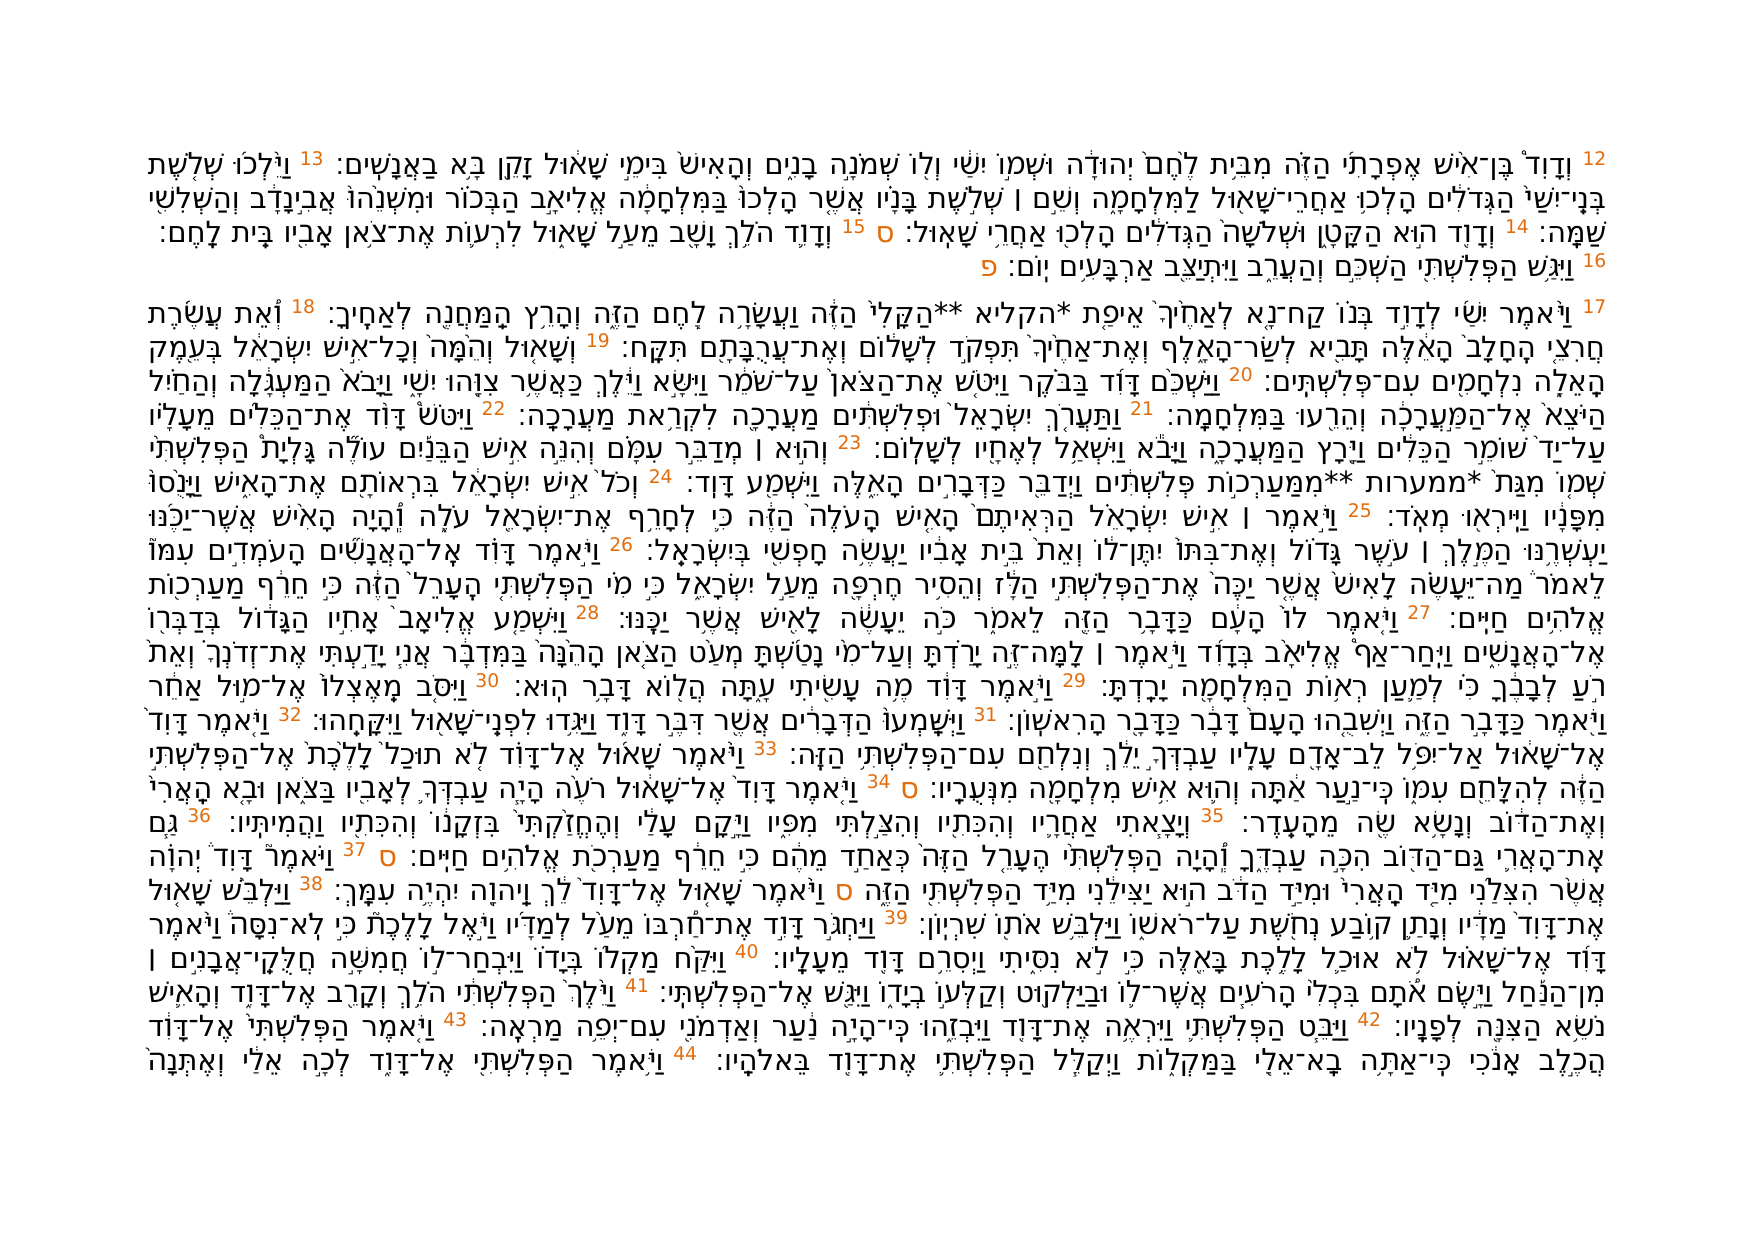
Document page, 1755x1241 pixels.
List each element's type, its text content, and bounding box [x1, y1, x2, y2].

text 17 וַיֹּ֨אמֶר יִשַׁ֜י לְדָוִ֣ד בְּנ֗וֹ קַח־נָ֤א לְאַחֶ֙יךָ֙ אֵיפַ֤ת *הקליא **הַקָּלִי֙ הַזֶּ֔ה וַעֲשָׂרָ֥ה לֶ֖חֶם הַזֶּ֑ה וְהָרֵ֥ץ הַֽמַּחֲנֶ֖ה לְאַחֶֽיךָ׃ ‬‬‬‬18 וְ֠אֵת עֲשֶׂ֜רֶת חֲרִצֵ֤י הֶֽחָלָב֙ הָאֵ֔לֶּה תָּבִ֖יא לְשַׂר־הָאָ֑לֶף וְאֶת־אַחֶ֙יךָ֙ תִּפְקֹ֣ד לְשָׁל֔וֹם וְאֶת־עֲרֻבָּתָ֖ם תִּקָּֽח׃ ‬‬‬19 וְשָׁא֤וּל וְהֵ֙מָּה֙ וְכָל־אִ֣ישׁ יִשְׂרָאֵ֔ל בְּעֵ֖מֶק הָֽאֵלָ֑ה נִלְחָמִ֖ים עִם־פְּלִשְׁתִּֽים׃ ‬‬‬20 וַיַּשְׁכֵּ֨ם דָּוִ֜ד בַּבֹּ֗קֶר וַיִּטֹּ֤שׁ אֶת־הַצֹּאן֙ עַל־שֹׁמֵ֔ר וַיִּשָּׂ֣א וַיֵּ֔לֶךְ כַּאֲשֶׁ֥ר צִוָּ֖הוּ יִשָׁ֑י וַיָּבֹא֙ הַמַּעְגָּ֔לָה וְהַחַ֗יִל הַיֹּצֵא֙ אֶל־הַמַּ֣עֲרָכָ֔ה וְהֵרֵ֖עוּ בַּמִּלְחָמָֽה׃ ‬‬‬21 וַתַּעֲרֹ֤ךְ יִשְׂרָאֵל֙ וּפְלִשְׁתִּ֔ים מַעֲרָכָ֖ה לִקְרַ֥את מַעֲרָכָֽה׃ ‬‬‬22 וַיִּטֹּשׁ֩ דָּוִ֨ד אֶת־הַכֵּלִ֜ים מֵעָלָ֗יו עַל־יַד֙ שׁוֹמֵ֣ר הַכֵּלִ֔ים וַיָּ֖רָץ הַמַּעֲרָכָ֑ה וַיָּבֹ֕א וַיִּשְׁאַ֥ל לְאֶחָ֖יו לְשָׁלֽוֹם׃ ‬‬‬23 וְה֣וּא ׀ מְדַבֵּ֣ר עִמָּ֗ם וְהִנֵּ֣ה אִ֣ישׁ הַבֵּנַ֡יִם עוֹלֶ֞ה גָּלְיָת֩ הַפְּלִשְׁתִּ֨י שְׁמ֤וֹ מִגַּת֙ *ממערות **מִמַּעַרְכ֣וֹת פְּלִשְׁתִּ֔ים וַיְדַבֵּ֖ר כַּדְּבָרִ֣ים הָאֵ֑לֶּה וַיִּשְׁמַ֖ע דָּוִֽד׃ ‬‬‬24 וְכֹל֙ אִ֣ישׁ יִשְׂרָאֵ֔ל בִּרְאוֹתָ֖ם אֶת־הָאִ֑ישׁ וַיָּנֻ֙סוּ֙ מִפָּנָ֔יו וַיִּֽירְא֖וּ מְאֹֽד׃ ‬‬‬25 וַיֹּ֣אמֶר ׀ אִ֣ישׁ יִשְׂרָאֵ֗ל הַרְּאִיתֶם֙ הָאִ֤ישׁ הָֽעֹלֶה֙ הַזֶּ֔ה כִּ֛י לְחָרֵ֥ף אֶת־יִשְׂרָאֵ֖ל עֹלֶ֑ה וְֽ֠הָיָה הָאִ֨ישׁ אֲשֶׁר־יַכֶּ֜נּוּ יַעְשְׁרֶ֥נּוּ הַמֶּ֣לֶךְ ׀ עֹ֣שֶׁר גָּד֗וֹל וְאֶת־בִּתּוֹ֙ יִתֶּן־ל֔וֹ וְאֵת֙ בֵּ֣ית אָבִ֔יו יַעֲשֶׂ֥ה חָפְשִׁ֖י בְּיִשְׂרָאֵֽל׃ ‬‬‬26 וַיֹּ֣אמֶר דָּוִ֗ד אֶֽל־הָאֲנָשִׁ֞ים הָעֹמְדִ֣ים עִמּוֹ֮ לֵאמֹר֒ מַה־יֵּעָשֶׂ֗ה לָאִישׁ֙ אֲשֶׁ֤ר יַכֶּה֙ אֶת־הַפְּלִשְׁתִּ֣י הַלָּ֔ז וְהֵסִ֥יר חֶרְפָּ֖ה מֵעַ֣ל יִשְׂרָאֵ֑ל כִּ֣י מִ֗י הַפְּלִשְׁתִּ֤י הֶֽעָרֵל֙ הַזֶּ֔ה כִּ֣י חֵרֵ֔ף מַעַרְכ֖וֹת אֱלֹהִ֥ים חַיִּֽים׃ ‬‬‬27 וַיֹּ֤אמֶר לוֹ֙ הָעָ֔ם כַּדָּבָ֥ר הַזֶּ֖ה לֵאמֹ֑ר כֹּ֣ה יֵעָשֶׂ֔ה לָאִ֖ישׁ אֲשֶׁ֥ר יַכֶּֽנּוּ׃ ‬‬‬28 וַיִּשְׁמַ֤ע אֱלִיאָב֙ אָחִ֣יו הַגָּד֔וֹל בְּדַבְּר֖וֹ אֶל־הָאֲנָשִׁ֑ים וַיִּֽחַר־אַף֩ אֱלִיאָ֨ב בְּדָוִ֜ד וַיֹּ֣אמֶר ׀ לָמָּה־זֶּ֣ה יָרַ֗דְתָּ וְעַל־מִ֨י נָטַ֜שְׁתָּ מְעַ֨ט הַצֹּ֤אן הָהֵ֙נָּה֙ בַּמִּדְבָּ֔ר אֲנִ֧י יָדַ֣עְתִּי אֶת־זְדֹנְךָ֗ וְאֵת֙ רֹ֣עַ לְבָבֶ֔ךָ כִּ֗י לְמַ֛עַן רְא֥וֹת הַמִּלְחָמָ֖ה יָרָֽדְתָּ׃ ‬‬‬29 וַיֹּ֣אמֶר דָּוִ֔ד מֶ֥ה עָשִׂ֖יתִי עָ֑תָּה הֲל֖וֹא דָּבָ֥ר הֽוּא׃ ‬‬‬30 וַיִּסֹּ֤ב מֵֽאֶצְלוֹ֙ אֶל־מ֣וּל אַחֵ֔ר וַיֹּ֖אמֶר כַּדָּבָ֣ר הַזֶּ֑ה וַיְשִׁבֻ֤הוּ הָעָם֙ דָּבָ֔ר כַּדָּבָ֖ר הָרִאשֽׁוֹן׃ ‬‬‬31 וַיְּשָּֽׁמְעוּ֙ הַדְּבָרִ֔ים אֲשֶׁ֖ר דִּבֶּ֣ר דָּוִ֑ד וַיַּגִּ֥דוּ לִפְנֵֽי־שָׁא֖וּל וַיִּקָּחֵֽהוּ׃ ‬‬‬‬32 וַיֹּ֤אמֶר דָּוִד֙ אֶל־שָׁא֔וּל אַל־יִפֹּ֥ל לֵב־אָדָ֖ם עָלָ֑יו עַבְדְּךָ֣ יֵלֵ֔ךְ וְנִלְחַ֖ם עִם־הַפְּלִשְׁתִּ֥י הַזֶּֽה׃ ‬‬‬33 וַיֹּ֨אמֶר שָׁא֜וּל אֶל־דָּוִ֗ד לֹ֤א תוּכַל֙ לָלֶ֙כֶת֙ אֶל־הַפְּלִשְׁתִּ֣י הַזֶּ֔ה לְהִלָּחֵ֖ם עִמּ֑וֹ כִּֽי־נַ֣עַר אַ֔תָּה וְה֛וּא אִ֥ישׁ מִלְחָמָ֖ה מִנְּעֻרָֽיו׃ ס ‬‬‬34 וַיֹּ֤אמֶר דָּוִד֙ אֶל־שָׁא֔וּל רֹעֶ֨ה הָיָ֧ה עַבְדְּךָ֛ לְאָבִ֖יו בַּצֹּ֑אן וּבָ֤א הָֽאֲרִי֙ וְאֶת־הַדּ֔וֹב וְנָשָׂ֥א שֶׂ֖ה מֵהָעֵֽדֶר׃ ‬‬‬35 וְיָצָ֧אתִי אַחֲרָ֛יו וְהִכִּתִ֖יו וְהִצַּ֣לְתִּי מִפִּ֑יו וַיָּ֣קָם עָלַ֔י וְהֶחֱזַ֙קְתִּי֙ בִּזְקָנ֔וֹ וְהִכִּתִ֖יו וַהֲמִיתִּֽיו׃ ‬‬‬36 גַּ֧ם אֶֽת־הָאֲרִ֛י גַּם־הַדּ֖וֹב הִכָּ֣ה עַבְדֶּ֑ךָ וְֽ֠הָיָה הַפְּלִשְׁתִּ֨י הֶעָרֵ֤ל הַזֶּה֙ כְּאַחַ֣ד מֵהֶ֔ם כִּ֣י חֵרֵ֔ף מַעַרְכֹ֖ת אֱלֹהִ֥ים חַיִּֽים׃ ס ‬‬‬37 וַיֹּאמֶר֮ דָּוִד֒ יְהוָ֗ה אֲשֶׁ֨ר הִצִּלַ֜נִי מִיַּ֤ד הָֽאֲרִי֙ וּמִיַּ֣ד הַדֹּ֔ב ה֣וּא יַצִּילֵ֔נִי מִיַּ֥ד הַפְּלִשְׁתִּ֖י הַזֶּ֑ה ס וַיֹּ֨אמֶר שָׁא֤וּל אֶל־דָּוִד֙ לֵ֔ךְ וַֽיהוָ֖ה יִהְיֶ֥ה עִמָּֽךְ׃ ‬‬‬38 וַיַּלְבֵּ֨שׁ שָׁא֤וּל אֶת־דָּוִד֙ מַדָּ֔יו וְנָתַ֛ן ק֥וֹבַע נְחֹ֖שֶׁת עַל־רֹאשׁ֑וֹ וַיַּלְבֵּ֥שׁ אֹת֖וֹ שִׁרְיֽוֹן׃ ‬‬‬39 וַיַּחְגֹּ֣ר דָּוִ֣ד אֶת־חַ֠רְבּוֹ מֵעַ֨ל לְמַדָּ֜יו וַיֹּ֣אֶל לָלֶכֶת֮ כִּ֣י לֹֽא־נִסָּה֒ וַיֹּ֨אמֶר דָּוִ֜ד אֶל־שָׁא֗וּל לֹ֥א אוּכַ֛ל לָלֶ֥כֶת בָּאֵ֖לֶּה כִּ֣י לֹ֣א נִסִּ֑יתִי וַיְסִרֵ֥ם דָּוִ֖ד מֵעָלָֽיו׃ ‬‬‬40 וַיִּקַּ֨ח מַקְל֜וֹ בְּיָד֗וֹ וַיִּבְחַר־ל֣וֹ חֲמִשָּׁ֣ה חֲ‬‏לֻּקֵֽי־אֲבָנִ֣ים ׀ מִן־הַנַּ֡חַל וַיָּ֣שֶׂם אֹ֠תָם בִּכְלִ֨י הָרֹעִ֧ים אֲשֶׁר־ל֛וֹ וּבַיַּלְק֖וּט וְקַלְּע֣וֹ בְיָד֑וֹ וַיִּגַּ֖שׁ אֶל־הַפְּלִשְׁתִּֽי׃ ‬‬‬‬41 וַיֵּ֙לֶךְ֙ הַפְּלִשְׁתִּ֔י הֹלֵ֥ךְ וְקָרֵ֖ב אֶל־דָּוִ֑ד וְהָאִ֛ישׁ נֹשֵׂ֥א הַצִּנָּ֖ה לְפָנָֽיו׃ ‬‬‬42 וַיַּבֵּ֧ט הַפְּלִשְׁתִּ֛י וַיִּרְאֶ֥ה אֶת־דָּוִ֖ד וַיִּבְזֵ֑הוּ כִּֽי־הָיָ֣ה נַ֔עַר וְאַדְמֹנִ֖י עִם־יְפֵ֥ה מַרְאֶֽה׃ ‬‬‬43 וַיֹּ֤אמֶר הַפְּלִשְׁתִּי֙ אֶל־דָּוִ֔ד הֲכֶ֣לֶב אָנֹ֔כִי כִּֽי־אַתָּ֥ה בָֽא־אֵלַ֖י בַּמַּקְל֑וֹת וַיְקַלֵּ֧ל הַפְּלִשְׁתִּ֛י אֶת־דָּוִ֖ד בֵּאלֹהָֽיו׃ ‬‬‬44 וַיֹּ֥אמֶר הַפְּלִשְׁתִּ֖י אֶל־דָּוִ֑ד לְכָ֣ה אֵלַ֔י וְאֶתְּנָה֙ אֶת־בְּשָׂ֣רְךָ֔ לְע֥וֹף הַשָּׁמַ֖יִם וּלְבֶהֱמַ֥ת הַשָּׂדֶֽה׃ ס ‬‬‬45 וַיֹּ֤אמֶר דָּוִד֙ אֶל־הַפְּלִשְׁתִּ֔י אַתָּה֙ בָּ֣א אֵלַ֔י בְּחֶ֖רֶב וּבַחֲנִ֣ית וּבְכִיד֑וֹן וְאָנֹכִ֣י בָֽא־אֵלֶ֗יךָ בְּשֵׁם֙ יְהוָ֣ה צְבָא֔וֹת אֱלֹהֵ֛י מַעַרְכ֥וֹת יִשְׂרָאֵ֖ל אֲשֶׁ֥ר חֵרַֽפְתָּ׃ ‬‬‬46 הַיּ֣וֹם הַזֶּ֡ה יְסַגֶּרְךָ֩ יְהוָ֨ה בְּיָדִ֜י וְהִכִּיתִ֗ךָ וַהֲסִרֹתִ֤י אֶת־רֹֽאשְׁךָ֙ מֵעָלֶ֔יךָ וְנָ֨תַתִּ֜י פֶּ֣גֶר מַחֲנֵ֤ה פְלִשְׁתִּים֙ הַיּ֣וֹם הַזֶּ֔ה לְע֥וֹף הַשָּׁמַ֖יִם וּלְחַיַּ֣ת הָאָ֑רֶץ וְיֵֽדְעוּ֙ כָּל־הָאָ֔רֶץ כִּ֛י יֵ֥שׁ אֱלֹהִ֖ים לְיִשְׂרָאֵֽל׃ ‬‬‬47 וְיֵֽדְעוּ֙ כָּל־הַקָּהָ֣ל הַזֶּ֔ה כִּֽי־לֹ֛א בְּחֶ֥רֶב וּבַחֲנִ֖ית יְהוֹשִׁ֣יעַ יְהוָ֑ה כִּ֤י לַֽיהוָה֙ הַמִּלְחָמָ֔ה וְנָתַ֥ן אֶתְכֶ֖ם בְּיָדֵֽנוּ׃ ‬‬‬48 וְהָיָה֙ כִּֽי־קָ֣ם הַפְּלִשְׁתִּ֔י וַיֵּ֥לֶךְ וַיִּקְרַ֖ב לִקְרַ֣את דָּוִ֑ד וַיְמַהֵ֣ר דָּוִ֔ד וַיָּ֥רָץ הַמַּעֲרָכָ֖ה לִקְרַ֥את הַפְּלִשְׁתִּֽי׃ ‬‬‬49 וַיִּשְׁלַח֩ דָּוִ֨ד אֶת־יָד֜וֹ אֶל־הַכֶּ֗לִי וַיִּקַּ֨ח מִשָּׁ֥ם אֶ֙בֶן֙ וַיְקַלַּ֔ע וַיַּ֥ךְ אֶת־הַפְּלִשְׁתִּ֖י אֶל־מִצְח֑וֹ וַתִּטְבַּ֤ע הָאֶ֙בֶן֙ בְּמִצְח֔וֹ וַיִּפֹּ֥ל עַל־פָּנָ֖יו אָֽרְצָה׃ ‬‬‬50 וַיֶּחֱזַ֨ק דָּוִ֤ד מִן־הַפְּלִשְׁתִּי֙ בַּקֶּ֣לַע וּבָאֶ֔בֶן וַיַּ֥ךְ אֶת־הַפְּלִשְׁתִּ֖י וַיְמִיתֵ֑הוּ וְחֶ֖רֶב אֵ֥ין בְּיַד־דָּוִֽד׃ ‬‬‬51 וַיָּ֣רָץ דָּ֠וִד וַיַּעֲמֹ֨ד אֶל־הַפְּלִשְׁתִּ֜י וַיִּקַּ֣ח אֶת־חַ֠רְבּוֹ וַֽיִּשְׁלְפָ֤הּ מִתַּעְרָהּ֙ וַיְמֹ֣תְתֵ֔הוּ וַיִּכְרָת־בָּ֖הּ אֶת־רֹאשׁ֑וֹ וַיִּרְא֧וּ הַפְּלִשְׁתִּ֛ים כִּֽי־מֵ֥ת גִּבּוֹרָ֖ם וַיָּנֻֽסוּ׃ ‬‬‬52 וַיָּקֻ֣מוּ אַנְשֵׁי֩ יִשְׂרָאֵ֨ל וִיהוּדָ֜ה וַיָּרִ֗עוּ וַֽיִּרְדְּפוּ֙ אֶת־הַפְּלִשְׁתִּ֔ים עַד־בּוֹאֲךָ֣ גַ֔יְא וְעַ֖ד שַׁעֲרֵ֣י עֶקְר֑וֹן וַֽיִּפְּל֞וּ חַֽלְלֵ֤י פְלִשְׁתִּים֙ בְּדֶ֣רֶךְ שַׁעֲרַ֔יִם וְעַד־גַּ֖ת וְעַד־עֶקְרֽוֹן‬‬‬‬53 וַיָּשֻׁ֙בוּ֙ בְּנֵ֣י יִשְׂרָאֵ֔ל מִדְּלֹ֖ק אַחֲרֵ֣י פְלִשְׁתִּ֑ים וַיָּשֹׁ֖סּוּ אֶת־מַחֲנֵיהֶֽם׃ ‬‬‬54 וַיִּקַּ֤ח דָּוִד֙ אֶת־רֹ֣אשׁ הַפְּלִשְׁתִּ֔י וַיְבִאֵ֖הוּ יְרוּשָׁלָ֑͏ִם וְאֶת־כֵּלָ֖יו שָׂ֥ם בְּאָהֳלֽוֹ׃ ס ‬‬‬55 וְכִרְא֨וֹת שָׁא֜וּל אֶת־דָּוִ֗ד יֹצֵא֙ לִקְרַ֣את הַפְּלִשְׁתִּ֔י אָמַ֗ר אֶל־אַבְנֵר֙ שַׂ֣ר הַצָּבָ֔א בֶּן־מִי־זֶ֥ה הַנַּ֖עַר אַבְנֵ֑ר וַיֹּ֣אמֶר אַבְנֵ֔ר חֵֽי־נַפְשְׁךָ֥ הַמֶּ֖לֶךְ אִם־יָדָֽעְתִּי׃ ‬‬‬56 וַיֹּ֖אמֶר הַמֶּ֑לֶךְ שְׁאַ֣ל אַתָּ֔ה בֶּן־מִי־זֶ֖ה הָעָֽלֶם׃ ס ‬‬‬57 וּכְשׁ֣וּב דָּוִ֗ד מֵֽהַכּוֹת֙ אֶת־הַפְּלִשְׁתִּ֔י וַיִּקַּ֤ח אֹתוֹ֙ אַבְנֵ֔ר וַיְבִאֵ֖הוּ לִפְנֵ֣י שָׁא֑וּל וְרֹ֥אשׁ הַפְּלִשְׁתִּ֖י בְּיָדֽוֹ׃ ‬‬‬58 וַיֹּ֤אמֶר אֵלָיו֙ שָׁא֔וּל בֶּן־מִ֥י אַתָּ֖ה הַנָּ֑עַר וַיֹּ֣אמֶר דָּוִ֔ד בֶּֽן־עַבְדְּךָ֥ יִשַׁ֖י בֵּ֥ית הַלַּחְמִֽי׃ ‬‬‬‬‬‬‬‬‬‬‬‬‬‬‬‬‬‬‬‬‬‬‬‬‬‬‬‬‬‬‬‬‬‬‬‬‬‬‬‬‬‬‬‬‬ [148, 296, 1606, 1077]
text 12 וְדָוִד֩ בֶּן־אִ֨ישׁ אֶפְרָתִ֜י הַזֶּ֗ה מִבֵּ֥ית לֶ֙חֶם֙ יְהוּדָ֔ה וּשְׁמ֣וֹ יִשַׁ֔י וְל֖וֹ שְׁמֹנָ֣ה בָנִ֑ים וְהָאִישׁ֙ בִּימֵ֣י שָׁא֔וּל זָקֵ֖ן בָּ֥א בַאֲנָשִֽׁים׃ ‬‬‬13 וַיֵּ֨לְכ֜וּ שְׁלֹ֤שֶׁת בְּנֵֽי־יִשַׁי֙ הַגְּדֹלִ֔ים הָלְכ֥וּ אַחֲרֵי־שָׁא֖וּל לַמִּלְחָמָ֑ה וְשֵׁ֣ם ׀ שְׁלֹ֣שֶׁת בָּנָ֗יו אֲשֶׁ֤ר הָלְכוּ֙ בַּמִּלְחָמָ֔ה אֱלִיאָ֣ב הַבְּכ֗וֹר וּמִשְׁנֵ֙הוּ֙ אֲבִ֣ינָדָ֔ב וְהַשְּׁלִשִׁ֖י שַׁמָּֽה׃ ‬‬‬14 וְדָוִ֖ד ה֣וּא הַקָּטָ֑ן וּשְׁלֹשָׁה֙ הַגְּדֹלִ֔ים הָלְכ֖וּ אַחֲרֵ֥י שָׁאֽוּל׃ ס ‬‬‬15 וְדָוִ֛ד הֹלֵ֥ךְ וָשָׁ֖ב מֵעַ֣ל שָׁא֑וּל לִרְע֛וֹת אֶת־צֹ֥אן אָבִ֖יו בֵּֽית לָֽחֶם׃ ‬‬‬‬16 וַיִּגַּ֥שׁ הַפְּלִשְׁתִּ֖י הַשְׁכֵּ֣ם וְהַעֲרֵ֑ב וַיִּתְיַצֵּ֖ב אַרְבָּעִ֥ים יֽוֹם׃ פ ‬‬‬‬‬‬‬‬ [148, 148, 1606, 283]
